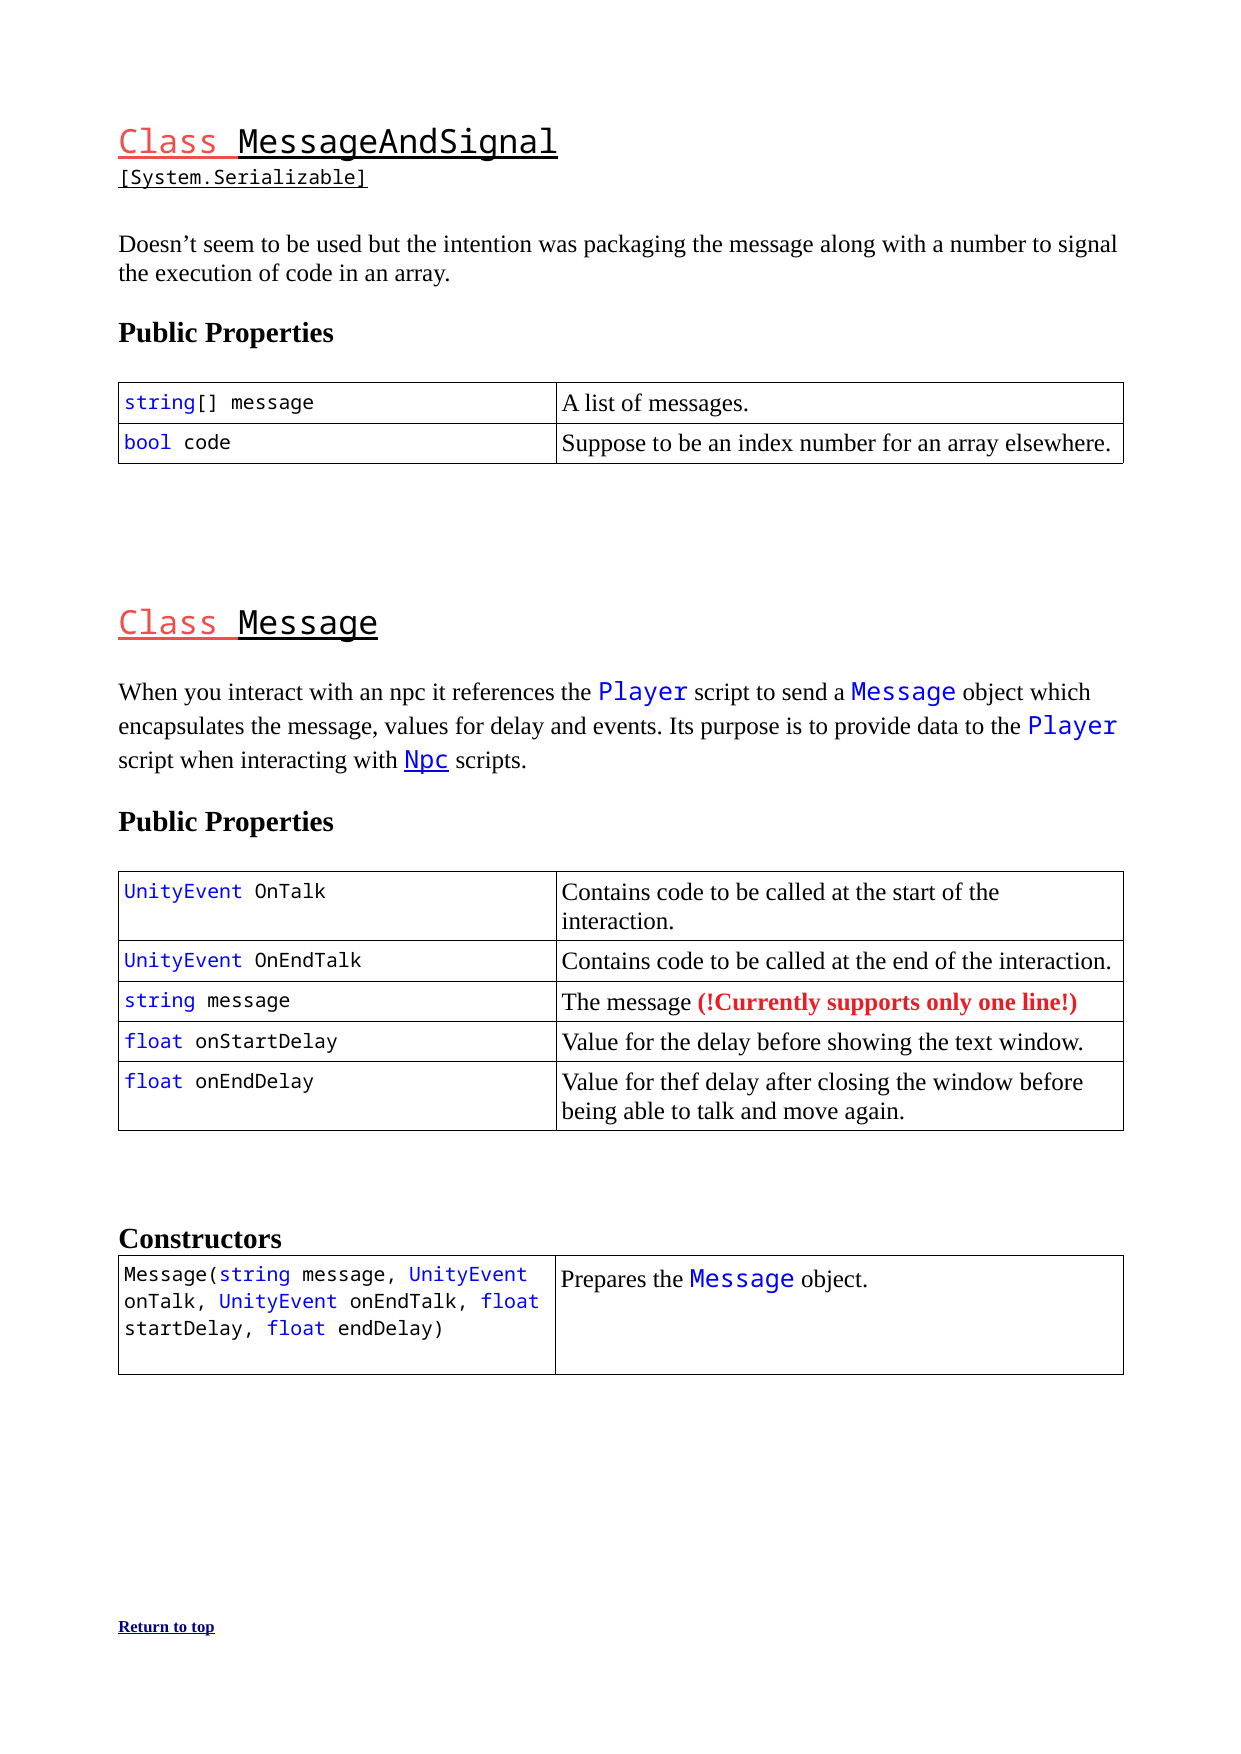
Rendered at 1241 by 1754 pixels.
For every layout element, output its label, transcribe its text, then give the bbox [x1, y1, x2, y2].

table_cell Contains code to be called at the end of the interaction. [557, 941, 1123, 981]
text [System.Serializable] [118, 163, 1122, 191]
text Constructors [118, 1221, 1122, 1255]
table_cell Suppose to be an index number for an array elsewhere. [557, 424, 1123, 463]
text When you interact with an npc it references the Player script to send a Message object which encapsulates the message, values for delay and events. Its purpose is to provide data to the Player script when interacting with Npc scripts. [118, 673, 1122, 776]
text Class Message [118, 599, 1122, 644]
table_cell The message (!Currently supports only one line!) [557, 982, 1123, 1021]
table_header Prepares the Message object. [556, 1256, 1123, 1374]
text Doesn’t seem to be used but the intention was packaging the message along with a number to signal the execution of code in an array. [118, 229, 1122, 286]
text Public Properties [118, 804, 1122, 838]
table_header UnityEvent OnTalk [119, 872, 556, 940]
text Public Properties [118, 315, 1122, 349]
table_cell Value for the delay before showing the text window. [557, 1022, 1123, 1061]
table_cell Value for thef delay after closing the window before being able to talk and move again. [557, 1062, 1123, 1130]
table_header string[] message [119, 383, 556, 422]
table_header A list of messages. [557, 383, 1123, 422]
table_cell float onEndDelay [119, 1062, 556, 1130]
table_cell UnityEvent OnEndTalk [119, 941, 556, 981]
text Class MessageAndSignal [118, 118, 1122, 163]
table_cell string message [119, 982, 556, 1021]
table_header Message(string message, UnityEvent onTalk, UnityEvent onEndTalk, float startDelay, float endDelay) [119, 1256, 555, 1374]
table_cell bool code [119, 424, 556, 463]
table_header Contains code to be called at the start of the interaction. [557, 872, 1123, 940]
table_cell float onStartDelay [119, 1022, 556, 1061]
